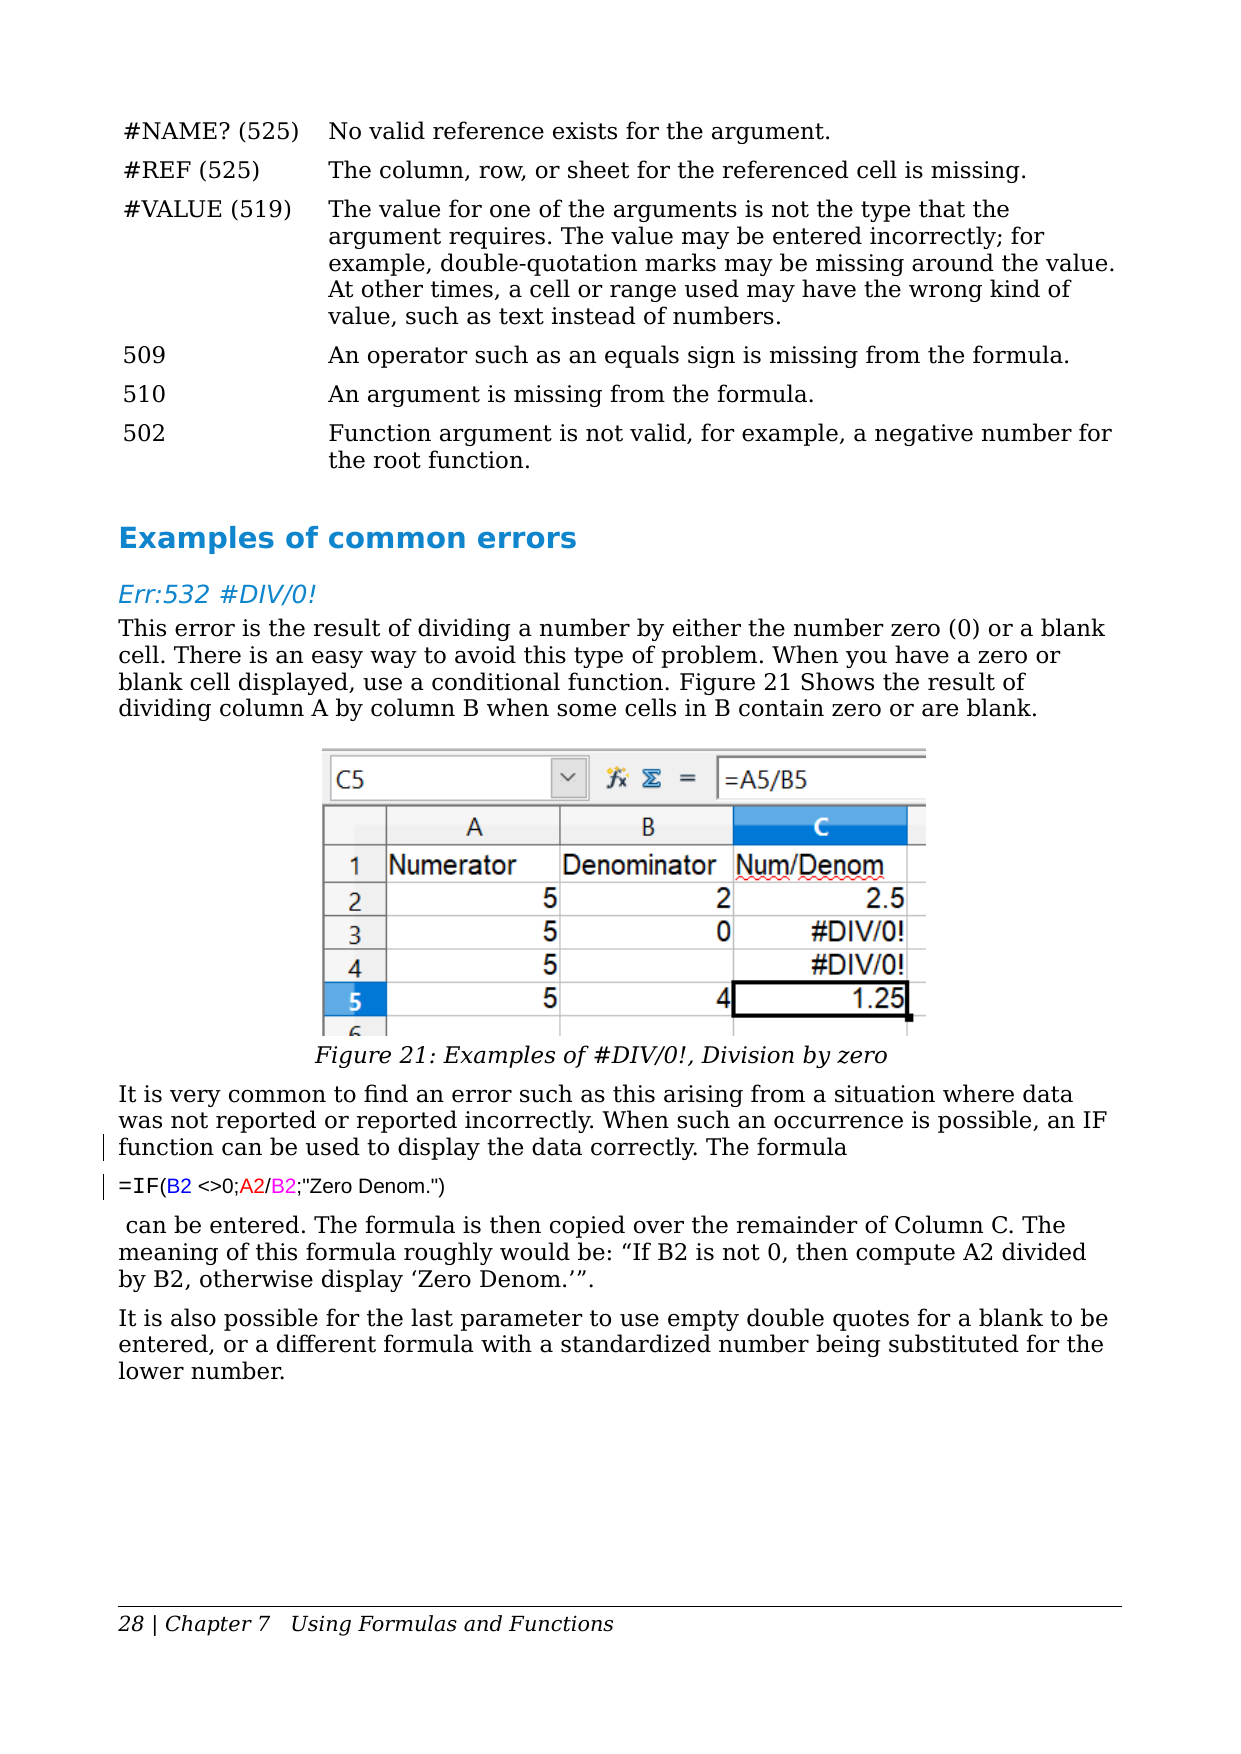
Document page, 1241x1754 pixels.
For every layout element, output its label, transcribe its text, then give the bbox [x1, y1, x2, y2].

text It is also possible for the last parameter to use empty double quotes for a blank to be entered, or a different formula with a standardized number being substituted for the lower number. [118, 1305, 1122, 1385]
table_cell The value for one of the arguments is not the type that the argument requires. The value may be entered incorrectly; for example, double-quotation marks may be missing around the value. At other times, a cell or range used may have the wrong kind of value, such as text instead of numbers. [328, 196, 1122, 342]
table_header No valid reference exists for the argument. [328, 118, 1122, 157]
table_cell #REF (525) [122, 157, 328, 196]
table_cell An operator such as an equals sign is missing from the formula. [328, 342, 1122, 381]
text This error is the result of dividing a number by either the number zero (0) or a blank cell. There is an easy way to avoid this type of problem. When you have a zero or blank cell displayed, use a conditional function. Figure 21 Shows the result of dividing column A by column B when some cells in B contain zero or are blank. [118, 616, 1122, 722]
text It is very common to find an error such as this arising from a situation where data was not reported or reported incorrectly. When such an occurrence is possible, an IF function can be used to display the data correctly. The formula [118, 1081, 1122, 1161]
table_cell Function argument is not valid, for example, a negative number for the root function. [328, 421, 1122, 486]
subtitle Err:532 #DIV/0! [118, 580, 1122, 609]
table_cell The column, row, or sheet for the referenced cell is missing. [328, 157, 1122, 196]
text Figure 21: Examples of #DIV/0!, Division by zero [315, 1042, 925, 1068]
table_cell 509 [122, 342, 328, 381]
table_cell 510 [122, 381, 328, 421]
picture [322, 747, 926, 1036]
text can be entered. The formula is then copied over the remainder of Column C. The meaning of this formula roughly would be: “If B2 is not 0, then compute A2 divided by B2, otherwise display ‘Zero Denom.’”. [118, 1212, 1122, 1292]
subtitle Examples of common errors [118, 522, 1122, 556]
table_cell 502 [122, 421, 328, 486]
table_cell An argument is missing from the formula. [328, 381, 1122, 421]
table_cell #VALUE (519) [122, 196, 328, 342]
text =IF(B2 <>0;A2/B2;"Zero Denom.") [118, 1173, 1122, 1200]
table_header #NAME? (525) [122, 118, 328, 157]
